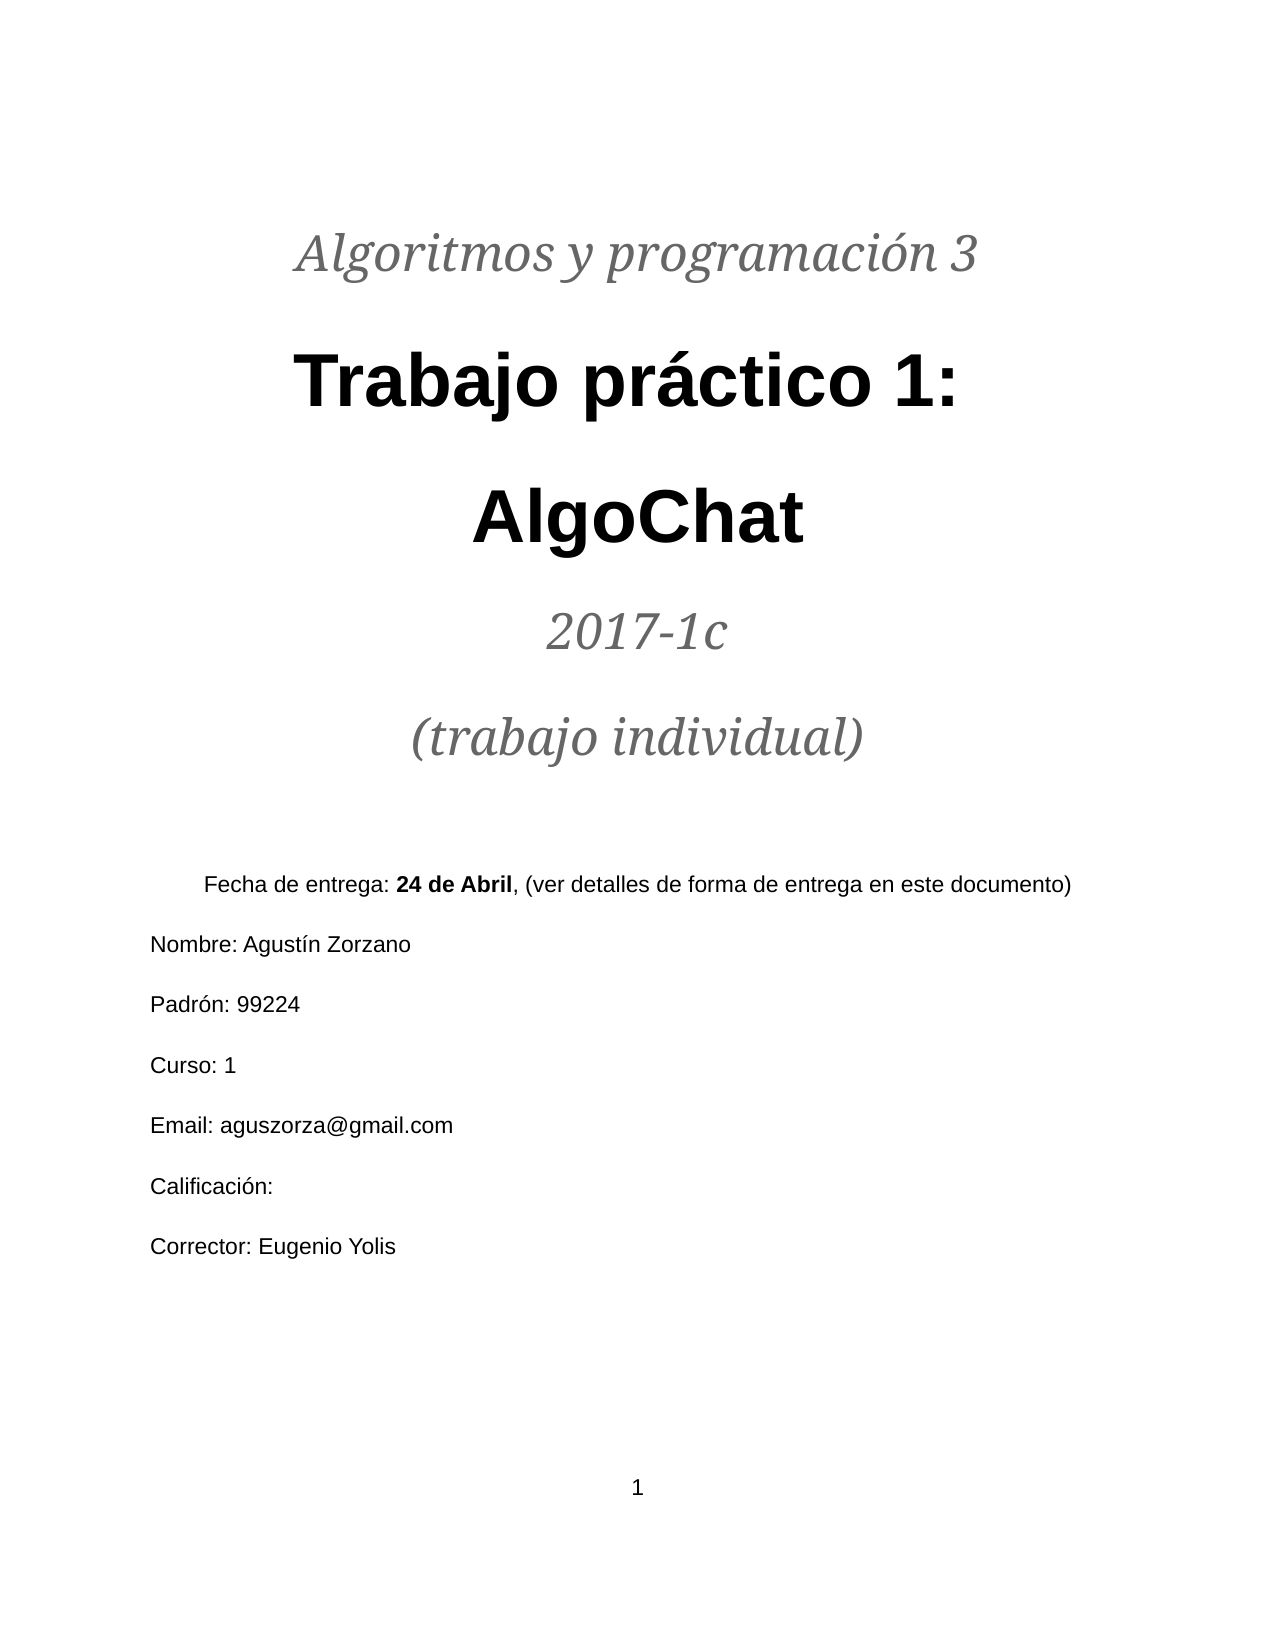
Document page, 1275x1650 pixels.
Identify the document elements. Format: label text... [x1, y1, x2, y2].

title AlgoChat [150, 472, 1125, 558]
subtitle 2017-1c [150, 596, 1125, 664]
subtitle Algoritmos y programación 3 [150, 218, 1125, 286]
title Trabajo práctico 1: [150, 336, 1125, 422]
text Corrector: Eugenio Yolis [150, 1233, 1125, 1259]
text Padrón: 99224 [150, 991, 1125, 1018]
subtitle (trabajo individual) [150, 701, 1125, 769]
text Curso: 1 [150, 1052, 1125, 1078]
text Fecha de entrega: 24 de Abril, (ver detalles de forma de entrega en este documento) [150, 871, 1125, 897]
text Calificación: [150, 1173, 1125, 1199]
text Email: aguszorza@gmail.com [150, 1112, 1125, 1139]
text Nombre: Agustín Zorzano [150, 931, 1125, 957]
